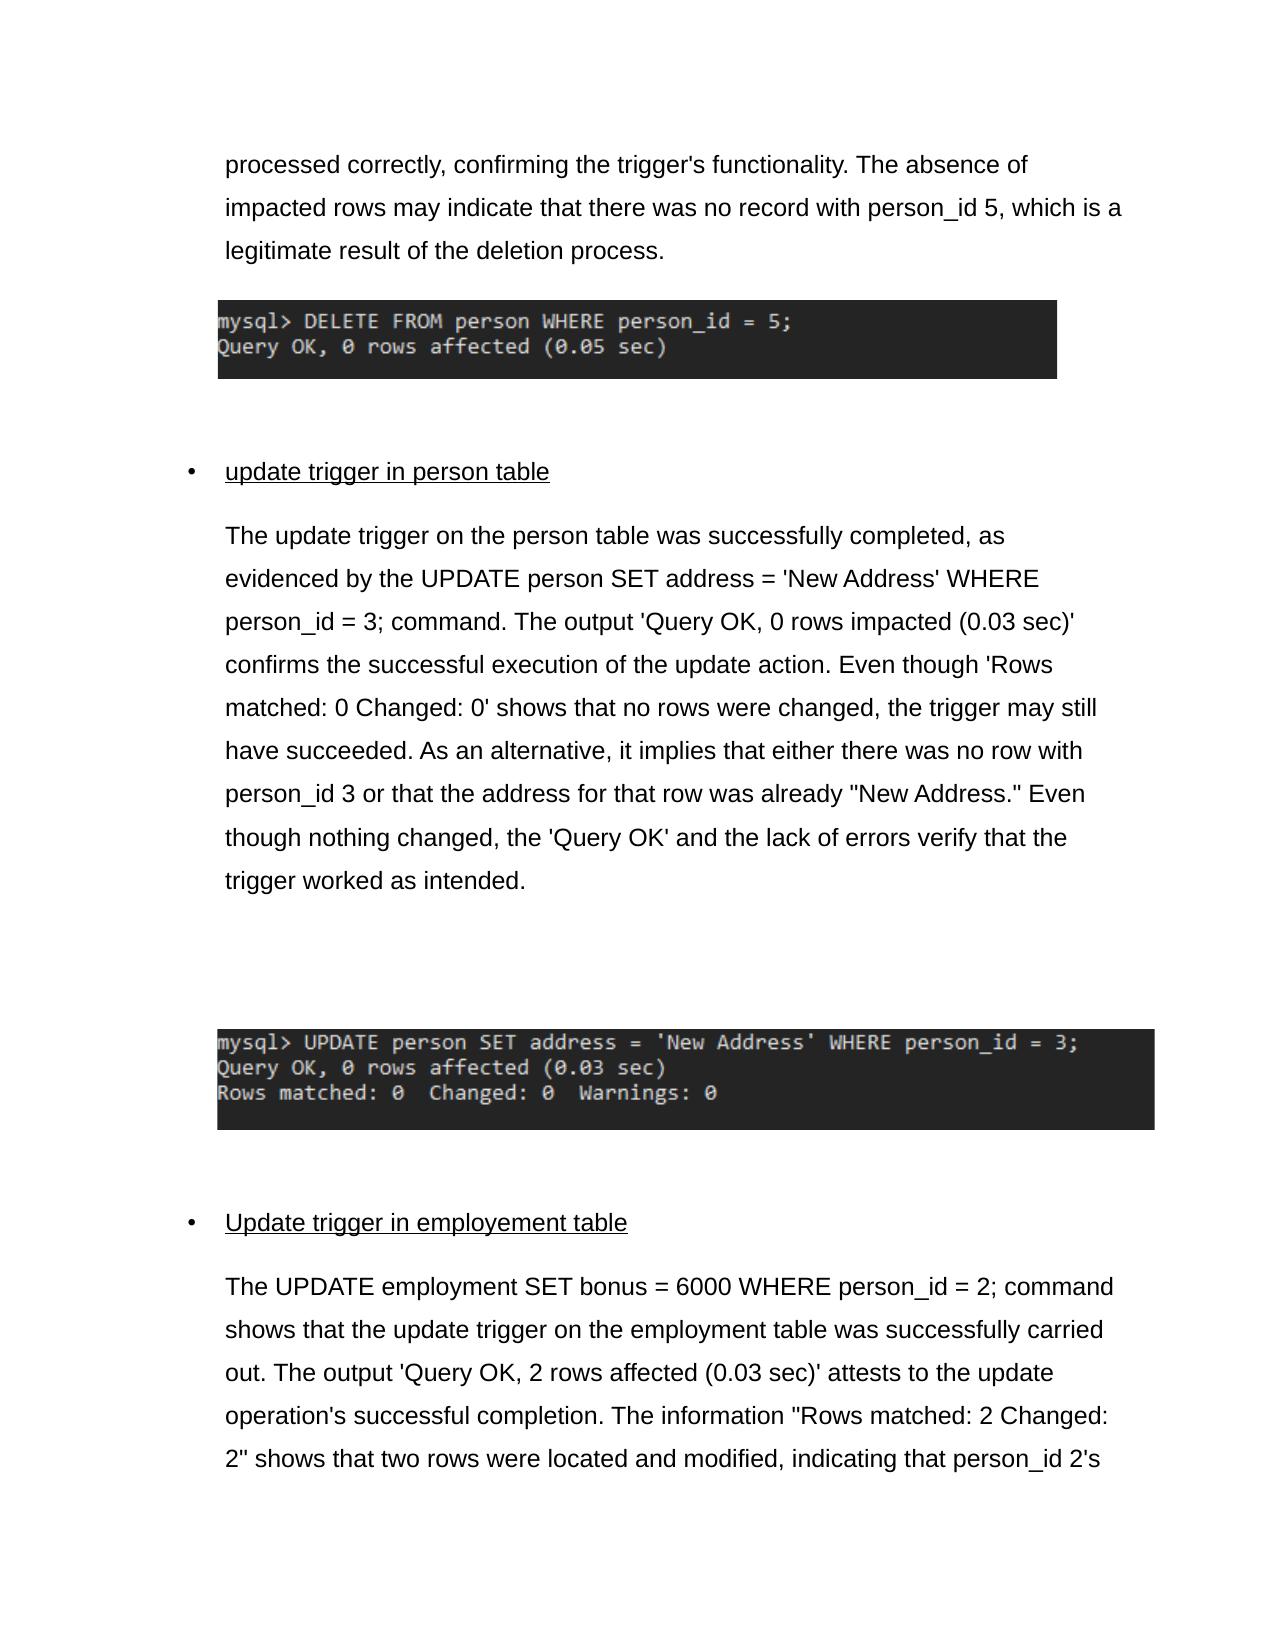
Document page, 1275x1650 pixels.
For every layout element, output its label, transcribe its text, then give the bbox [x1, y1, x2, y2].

picture [217, 1029, 1155, 1130]
list Update trigger in employement table [187, 1208, 1125, 1237]
list processed correctly, confirming the trigger's functionality. The absence of impacted rows may indicate that there was no record with person_id 5, which is a legitimate result of the deletion process. [187, 150, 1125, 265]
list The update trigger on the person table was successfully completed, as evidenced by the UPDATE person SET address = 'New Address' WHERE person_id = 3; command. The output 'Query OK, 0 rows impacted (0.03 sec)' confirms the successful execution of the update action. Even though 'Rows matched: 0 Changed: 0' shows that no rows were changed, the trigger may still have succeeded. As an alternative, it implies that either there was no row with person_id 3 or that the address for that row was already "New Address." Even though nothing changed, the 'Query OK' and the lack of errors verify that the trigger worked as intended. [187, 521, 1125, 894]
list The UPDATE employment SET bonus = 6000 WHERE person_id = 2; command shows that the update trigger on the employment table was successfully carried out. The output 'Query OK, 2 rows affected (0.03 sec)' attests to the update operation's successful completion. The information "Rows matched: 2 Changed: 2" shows that two rows were located and modified, indicating that person_id 2's [187, 1272, 1125, 1473]
list update trigger in person table [187, 457, 1125, 486]
picture [217, 300, 1058, 379]
